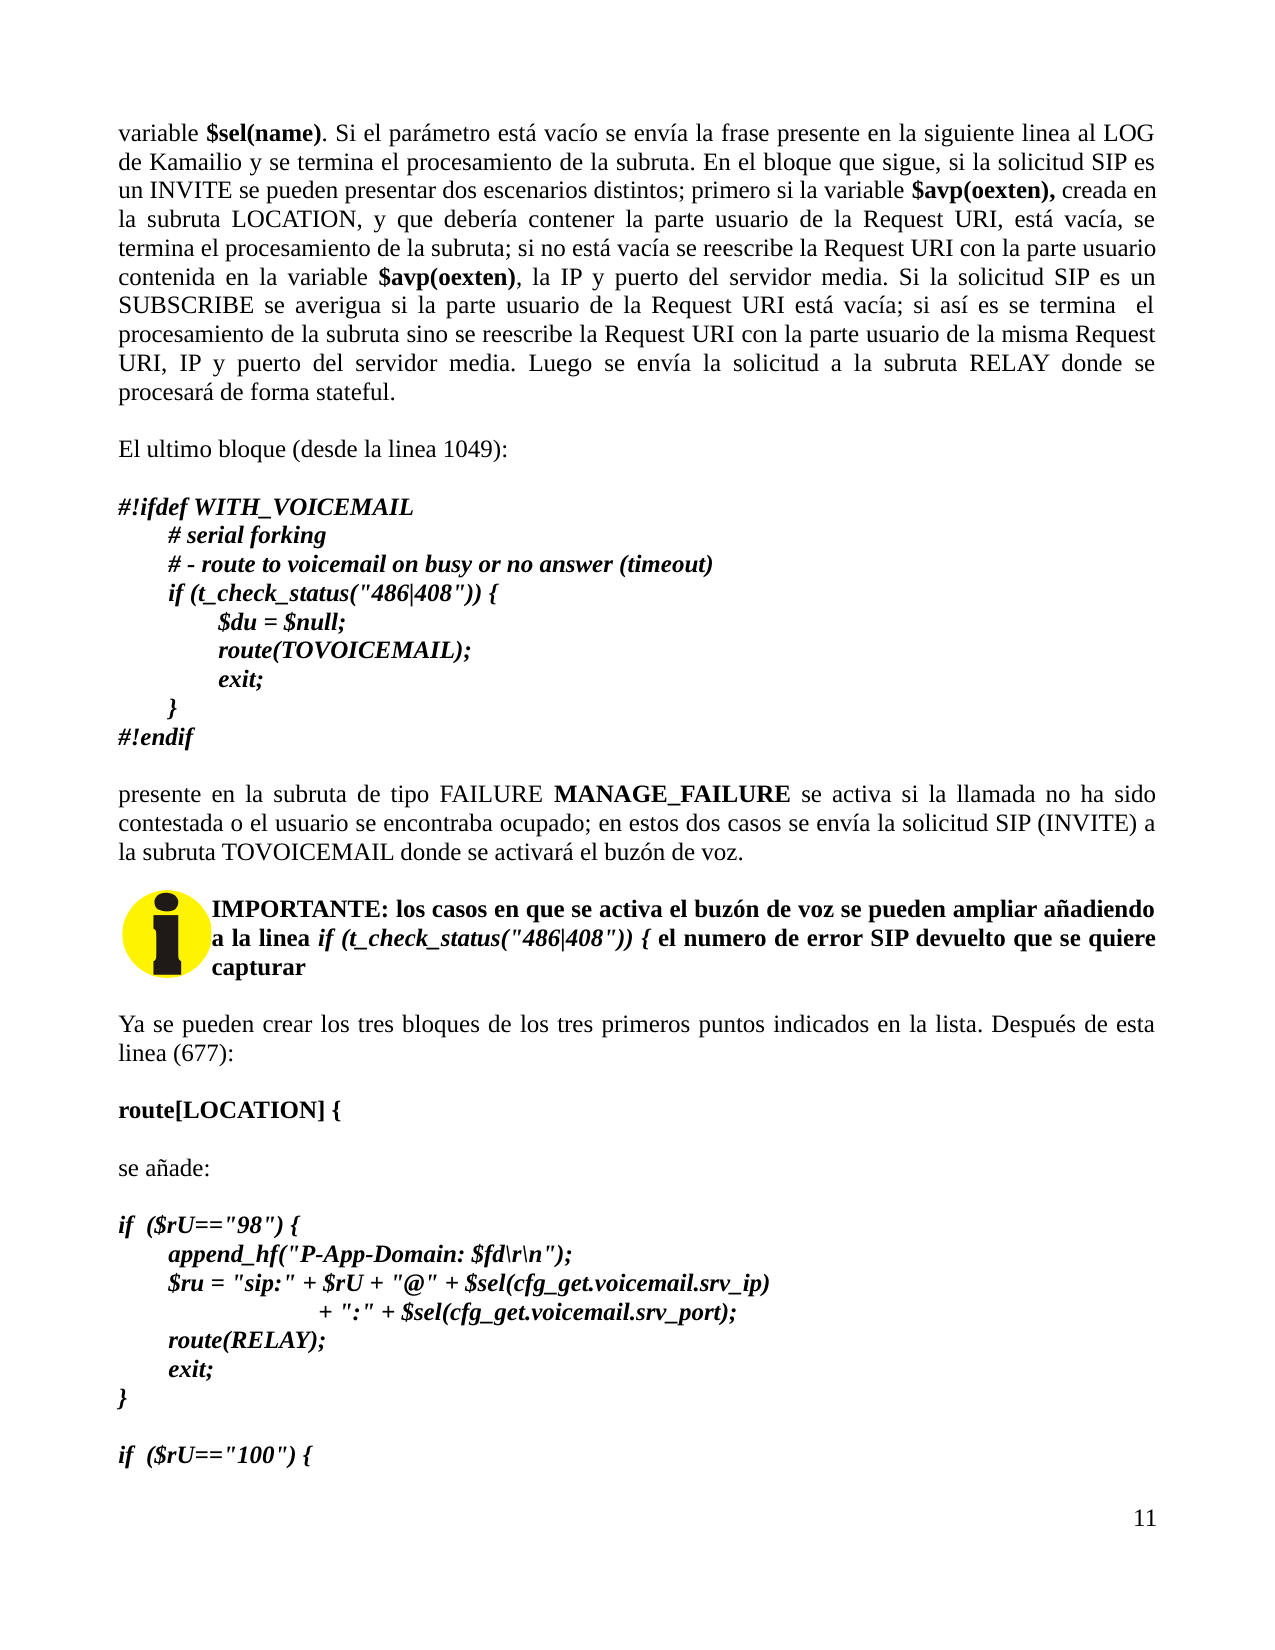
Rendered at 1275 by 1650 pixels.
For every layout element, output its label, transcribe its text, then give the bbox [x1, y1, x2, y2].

picture [122, 890, 212, 978]
text presente en la subruta de tipo FAILURE MANAGE_FAILURE se activa si la llamada no ha sido contestada o el usuario se encontraba ocupado; en estos dos casos se envía la solicitud SIP (INVITE) a la subruta TOVOICEMAIL donde se activará el buzón de voz. [118, 779, 1157, 866]
text if (t_check_status("486|408")) { [118, 578, 1157, 607]
text append_hf("P-App-Domain: $fd\r\n"); [118, 1239, 1157, 1268]
text # serial forking [118, 521, 1157, 549]
text + ":" + $sel(cfg_get.voicemail.srv_port); [118, 1297, 1157, 1326]
text } [118, 1383, 1157, 1412]
text variable $sel(name). Si el parámetro está vacío se envía la frase presente en la siguiente linea al LOG de Kamailio y se termina el procesamiento de la subruta. En el bloque que sigue, si la solicitud SIP es un INVITE se pueden presentar dos escenarios distintos; primero si la variable $avp(oexten), creada en la subruta LOCATION, y que debería contener la parte usuario de la Request URI, está vacía, se termina el procesamiento de la subruta; si no está vacía se reescribe la Request URI con la parte usuario contenida en la variable $avp(oexten), la IP y puerto del servidor media. Si la solicitud SIP es un SUBSCRIBE se averigua si la parte usuario de la Request URI está vacía; si así es se termina el procesamiento de la subruta sino se reescribe la Request URI con la parte usuario de la misma Request URI, IP y puerto del servidor media. Luego se envía la solicitud a la subruta RELAY donde se procesará de forma stateful. [118, 118, 1157, 406]
text Ya se pueden crear los tres bloques de los tres primeros puntos indicados en la lista. Después de esta linea (677): [118, 1009, 1157, 1067]
text if ($rU=="98") { [118, 1211, 1157, 1239]
text El ultimo bloque (desde la linea 1049): [118, 434, 1157, 463]
text #!endif [118, 722, 1157, 751]
text exit; [118, 664, 1157, 693]
text route(RELAY); [118, 1326, 1157, 1354]
text route(TOVOICEMAIL); [118, 636, 1157, 664]
text # - route to voicemail on busy or no answer (timeout) [118, 549, 1157, 578]
text IMPORTANTE: los casos en que se activa el buzón de voz se pueden ampliar añadiendo a la linea if (t_check_status("486|408")) { el numero de error SIP devuelto que se quiere capturar [118, 894, 1157, 981]
text } [118, 693, 1157, 722]
text #!ifdef WITH_VOICEMAIL [118, 492, 1157, 521]
text exit; [118, 1354, 1157, 1383]
text route[LOCATION] { [118, 1096, 1157, 1124]
text se añade: [118, 1153, 1157, 1182]
text $ru = "sip:" + $rU + "@" + $sel(cfg_get.voicemail.srv_ip) [118, 1268, 1157, 1297]
text $du = $null; [118, 607, 1157, 636]
text if ($rU=="100") { [118, 1441, 1157, 1469]
